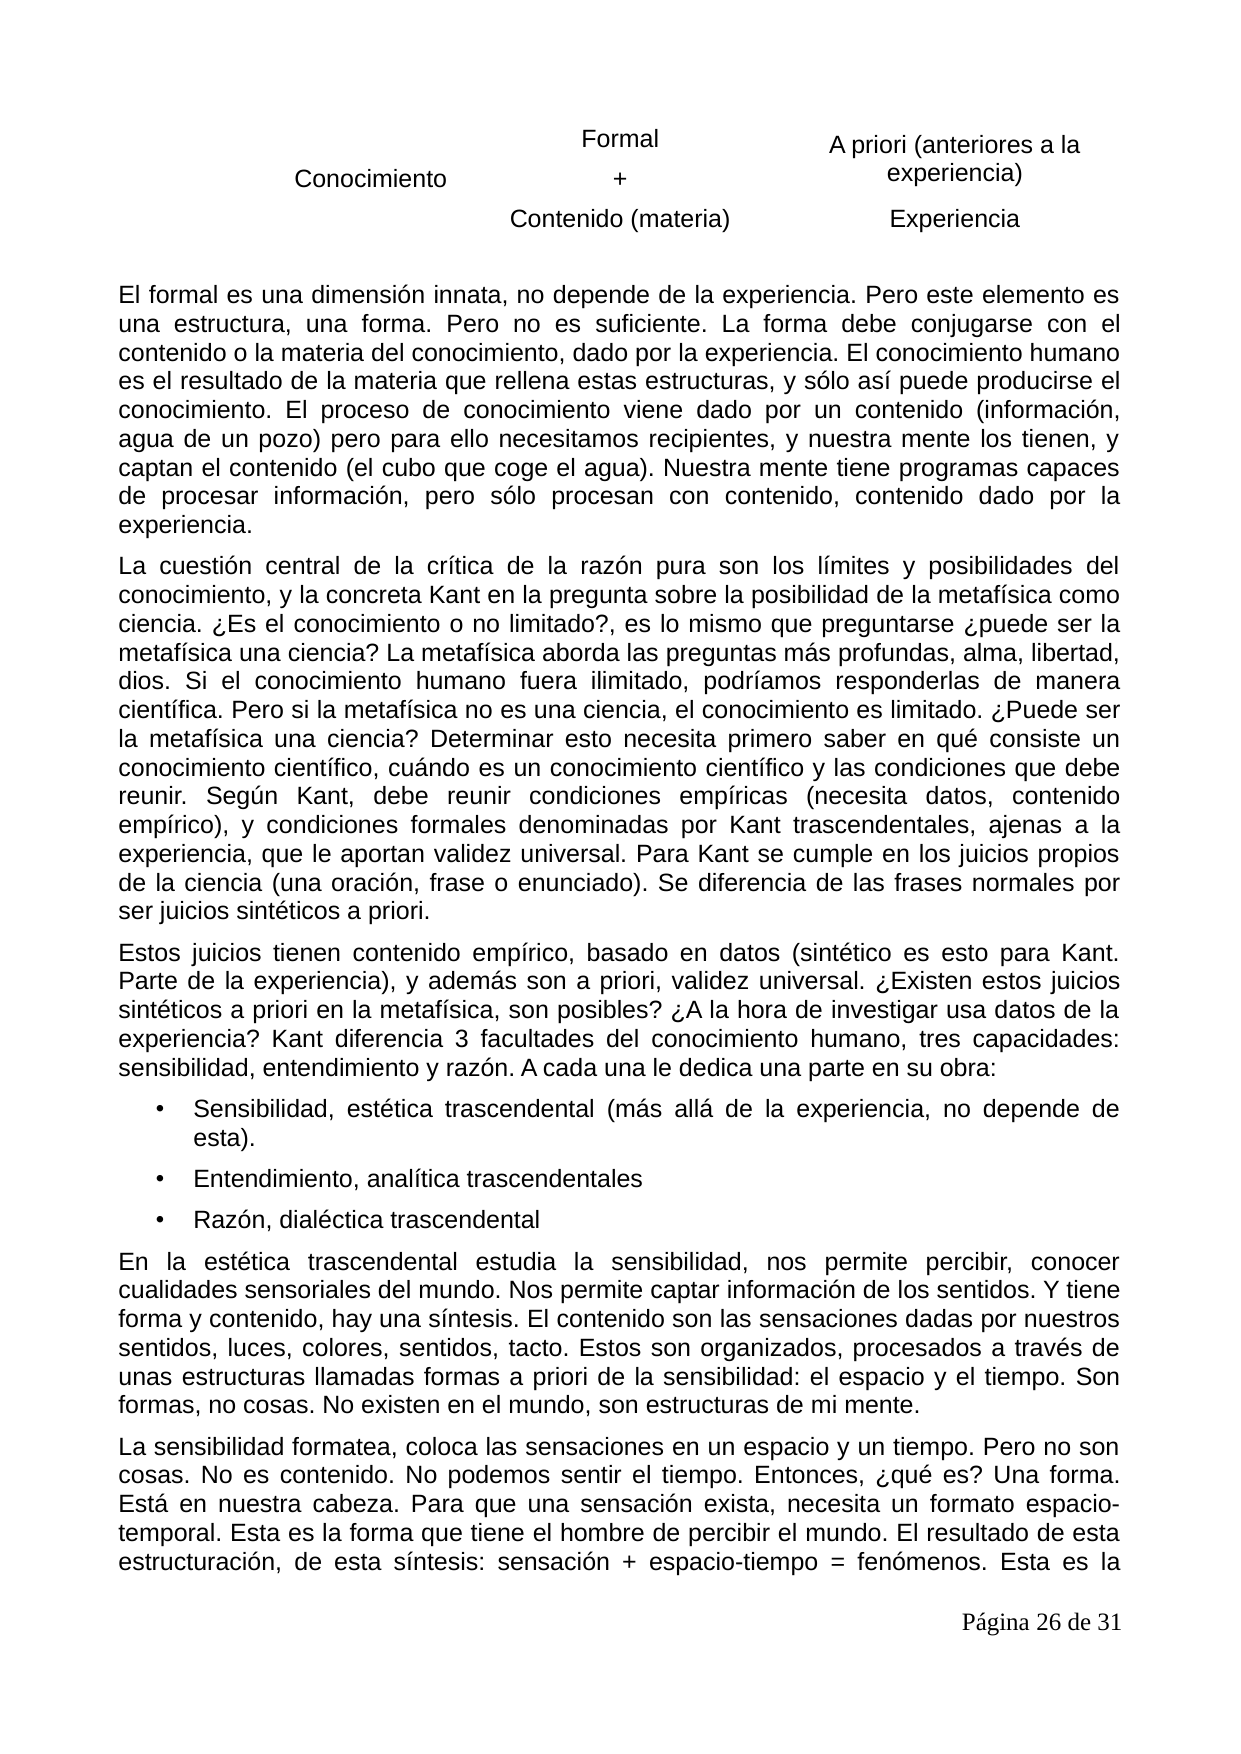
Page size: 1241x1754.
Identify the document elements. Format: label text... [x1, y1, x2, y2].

table_header A priori (anteriores a la experiencia) [787, 118, 1122, 198]
table_cell Contenido (materia) [453, 199, 787, 239]
list Entendimiento, analítica trascendentales [156, 1164, 1122, 1193]
text El formal es una dimensión innata, no depende de la experiencia. Pero este elemento es una estructura, una forma. Pero no es suficiente. La forma debe conjugarse con el contenido o la materia del conocimiento, dado por la experiencia. El conocimiento humano es el resultado de la materia que rellena estas estructuras, y sólo así puede producirse el conocimiento. El proceso de conocimiento viene dado por un contenido (información, agua de un pozo) pero para ello necesitamos recipientes, y nuestra mente los tienen, y captan el contenido (el cubo que coge el agua). Nuestra mente tiene programas capaces de procesar información, pero sólo procesan con contenido, contenido dado por la experiencia. [118, 280, 1122, 539]
text La sensibilidad formatea, coloca las sensaciones en un espacio y un tiempo. Pero no son cosas. No es contenido. No podemos sentir el tiempo. Entonces, ¿qué es? Una forma. Está en nuestra cabeza. Para que una sensación exista, necesita un formato espacio-temporal. Esta es la forma que tiene el hombre de percibir el mundo. El resultado de esta estructuración, de esta síntesis: sensación + espacio-tiempo = fenómenos. Esta es la [118, 1432, 1122, 1575]
table_header Formal [453, 118, 787, 158]
list Razón, dialéctica trascendental [156, 1205, 1122, 1234]
table_cell + [453, 158, 787, 198]
list Sensibilidad, estética trascendental (más allá de la experiencia, no depende de esta). [156, 1094, 1122, 1151]
table_cell Experiencia [787, 199, 1122, 239]
text Estos juicios tienen contenido empírico, basado en datos (sintético es esto para Kant. Parte de la experiencia), y además son a priori, validez universal. ¿Existen estos juicios sintéticos a priori en la metafísica, son posibles? ¿A la hora de investigar usa datos de la experiencia? Kant diferencia 3 facultades del conocimiento humano, tres capacidades: sensibilidad, entendimiento y razón. A cada una le dedica una parte en su obra: [118, 937, 1122, 1081]
text En la estética trascendental estudia la sensibilidad, nos permite percibir, conocer cualidades sensoriales del mundo. Nos permite captar información de los sentidos. Y tiene forma y contenido, hay una síntesis. El contenido son las sensaciones dadas por nuestros sentidos, luces, colores, sentidos, tacto. Estos son organizados, procesados a través de unas estructuras llamadas formas a priori de la sensibilidad: el espacio y el tiempo. Son formas, no cosas. No existen en el mundo, son estructuras de mi mente. [118, 1247, 1122, 1419]
table_header Conocimiento [118, 118, 453, 239]
text La cuestión central de la crítica de la razón pura son los límites y posibilidades del conocimiento, y la concreta Kant en la pregunta sobre la posibilidad de la metafísica como ciencia. ¿Es el conocimiento o no limitado?, es lo mismo que preguntarse ¿puede ser la metafísica una ciencia? La metafísica aborda las preguntas más profundas, alma, libertad, dios. Si el conocimiento humano fuera ilimitado, podríamos responderlas de manera científica. Pero si la metafísica no es una ciencia, el conocimiento es limitado. ¿Puede ser la metafísica una ciencia? Determinar esto necesita primero saber en qué consiste un conocimiento científico, cuándo es un conocimiento científico y las condiciones que debe reunir. Según Kant, debe reunir condiciones empíricas (necesita datos, contenido empírico), y condiciones formales denominadas por Kant trascendentales, ajenas a la experiencia, que le aportan validez universal. Para Kant se cumple en los juicios propios de la ciencia (una oración, frase o enunciado). Se diferencia de las frases normales por ser juicios sintéticos a priori. [118, 551, 1122, 925]
